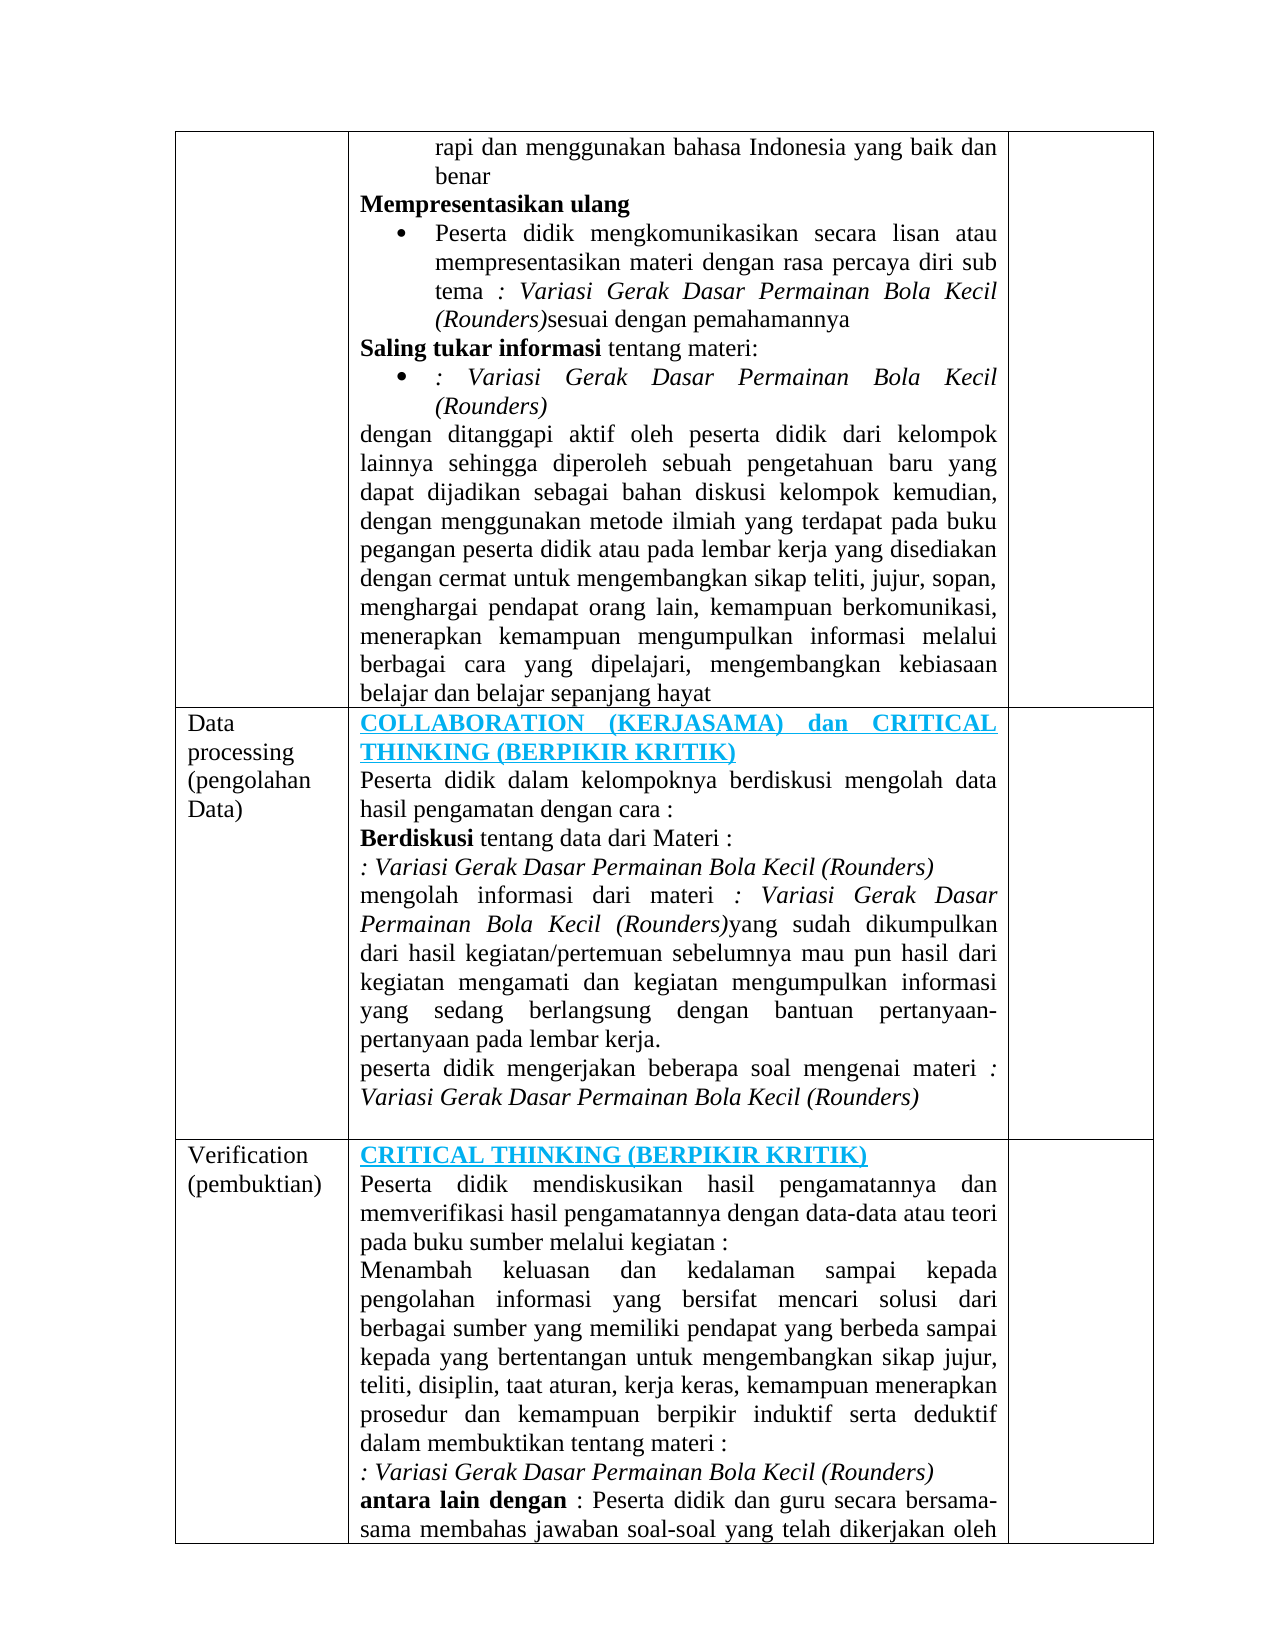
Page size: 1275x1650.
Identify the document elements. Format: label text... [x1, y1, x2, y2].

table_cell Verification (pembuktian) [176, 1140, 348, 1543]
table_cell [176, 132, 348, 707]
table_cell CRITICAL THINKING (BERPIKIR KRITIK) Peserta didik mendiskusikan hasil pengamatannya dan memverifikasi hasil pengamatannya dengan data-data atau teori pada buku sumber melalui kegiatan : Menambah keluasan dan kedalaman sampai kepada pengolahan informasi yang bersifat mencari solusi dari berbagai sumber yang memiliki pendapat yang berbeda sampai kepada yang bertentangan untuk mengembangkan sikap jujur, teliti, disiplin, taat aturan, kerja keras, kemampuan menerapkan prosedur dan kemampuan berpikir induktif serta deduktif dalam membuktikan tentang materi : : Variasi Gerak Dasar Permainan Bola Kecil (Rounders) antara lain dengan : Peserta didik dan guru secara bersama-sama membahas jawaban soal-soal yang telah dikerjakan oleh [349, 1140, 1008, 1543]
table_cell [1009, 708, 1153, 1139]
table_cell [1009, 132, 1153, 707]
table_cell Data processing (pengolahan Data) [176, 708, 348, 1139]
table_cell COLLABORATION (KERJASAMA) dan CRITICAL THINKING (BERPIKIR KRITIK) Peserta didik dalam kelompoknya berdiskusi mengolah data hasil pengamatan dengan cara : Berdiskusi tentang data dari Materi : : Variasi Gerak Dasar Permainan Bola Kecil (Rounders) mengolah informasi dari materi : Variasi Gerak Dasar Permainan Bola Kecil (Rounders)yang sudah dikumpulkan dari hasil kegiatan/pertemuan sebelumnya mau pun hasil dari kegiatan mengamati dan kegiatan mengumpulkan informasi yang sedang berlangsung dengan bantuan pertanyaan-pertanyaan pada lembar kerja. peserta didik mengerjakan beberapa soal mengenai materi : Variasi Gerak Dasar Permainan Bola Kecil (Rounders) [349, 708, 1008, 1139]
table_cell [1009, 1140, 1153, 1543]
table_cell rapi dan menggunakan bahasa Indonesia yang baik dan benar Mempresentasikan ulang Peserta didik mengkomunikasikan secara lisan atau mempresentasikan materi dengan rasa percaya diri sub tema : Variasi Gerak Dasar Permainan Bola Kecil (Rounders)sesuai dengan pemahamannya Saling tukar informasi tentang materi: : Variasi Gerak Dasar Permainan Bola Kecil (Rounders) dengan ditanggapi aktif oleh peserta didik dari kelompok lainnya sehingga diperoleh sebuah pengetahuan baru yang dapat dijadikan sebagai bahan diskusi kelompok kemudian, dengan menggunakan metode ilmiah yang terdapat pada buku pegangan peserta didik atau pada lembar kerja yang disediakan dengan cermat untuk mengembangkan sikap teliti, jujur, sopan, menghargai pendapat orang lain, kemampuan berkomunikasi, menerapkan kemampuan mengumpulkan informasi melalui berbagai cara yang dipelajari, mengembangkan kebiasaan belajar dan belajar sepanjang hayat [349, 132, 1008, 707]
